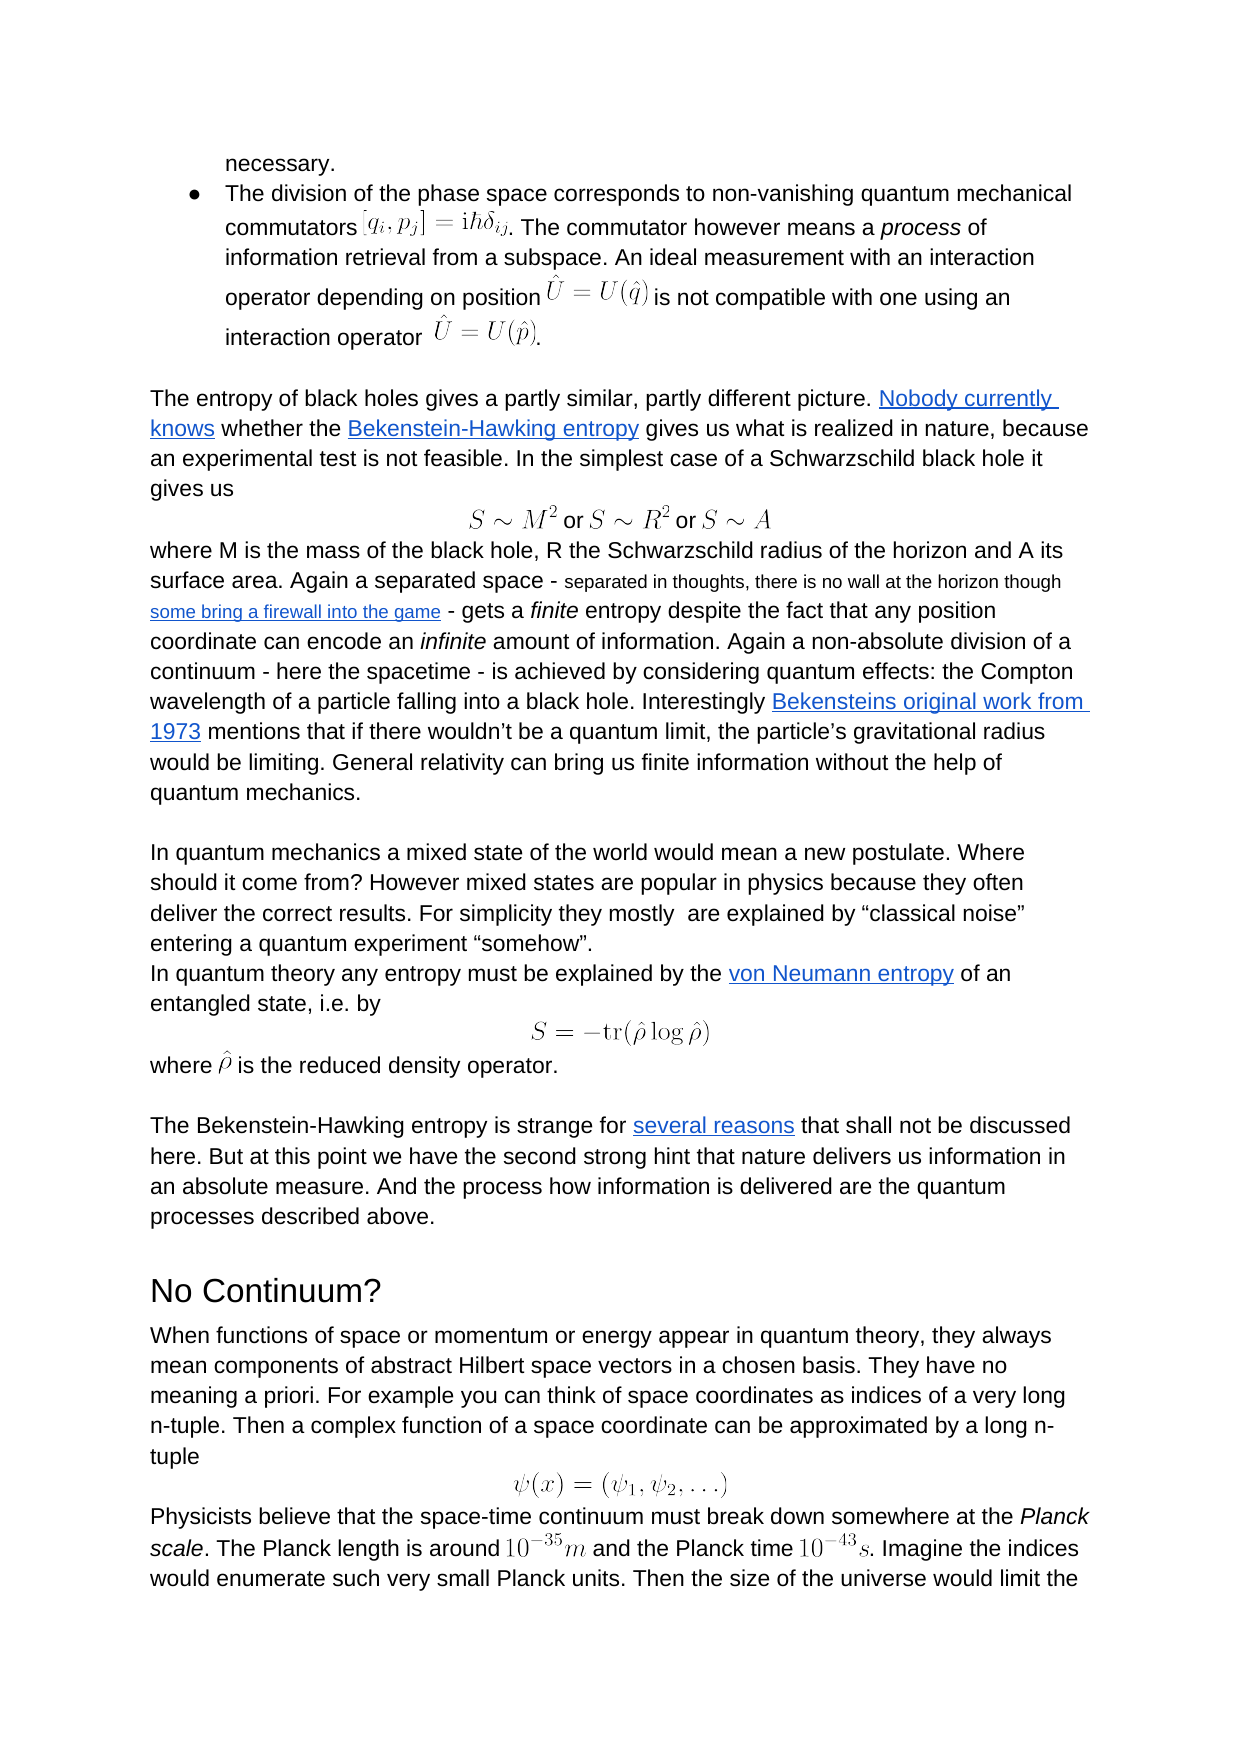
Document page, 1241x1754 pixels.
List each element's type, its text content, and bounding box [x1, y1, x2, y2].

subtitle No Continuum? [150, 1271, 1090, 1309]
picture [531, 1020, 709, 1046]
text When functions of space or momentum or energy appear in quantum theory, they always mean components of abstract Hilbert space vectors in a chosen basis. They have no meaning a priori. For example you can think of space coordinates as indices of a very long n-tuple. Then a complex function of a space coordinate can be approximated by a long n-tuple [150, 1322, 1090, 1469]
text In quantum mechanics a mixed state of the world would mean a new postulate. Where should it come from? However mixed states are popular in physics because they often deliver the correct results. For simplicity they mostly are explained by “classical noise” entering a quantum experiment “somehow”. [150, 839, 1090, 956]
picture [547, 274, 648, 306]
picture [589, 505, 669, 529]
picture [513, 1472, 727, 1498]
picture [469, 505, 557, 529]
picture [702, 509, 771, 529]
text where M is the mass of the black hole, R the Schwarzschild radius of the horizon and A its surface area. Again a separated space - separated in thoughts, there is no wall at the horizon though some bring a firewall into the game - gets a finite entropy despite the fact that any position coordinate can encode an infinite amount of information. Again a non-absolute division of a continuum - here the spacetime - is achieved by considering quantum effects: the Compton wavelength of a particle falling into a black hole. Interestingly Bekensteins original work from 1973 mentions that if there wouldn’t be a quantum limit, the particle’s gravitational radius would be limiting. General relativity can bring us finite information without the help of quantum mechanics. [150, 537, 1090, 805]
list necessary. [187, 150, 1090, 176]
list The division of the phase space corresponds to non-vanishing quantum mechanical commutators . The commutator however means a process of information retrieval from a subspace. An ideal measurement with an interaction operator depending on position is not compatible with one using an interaction operator . [187, 180, 1090, 351]
picture [435, 314, 536, 346]
text Physicists believe that the space-time continuum must break down somewhere at the Planck scale. The Planck length is around and the Planck time . Imagine the indices would enumerate such very small Planck units. Then the size of the universe would limit the [150, 1503, 1090, 1591]
picture [218, 1050, 232, 1074]
text or or [150, 505, 1090, 533]
picture [363, 210, 508, 236]
picture [800, 1533, 869, 1557]
text The entropy of black holes gives a partly similar, partly different picture. Nobody currently knows whether the Bekenstein-Hawking entropy gives us what is realized in nature, because an experimental test is not feasible. In the simplest case of a Schwarzschild black hole it gives us [150, 384, 1090, 502]
text In quantum theory any entropy must be explained by the von Neumann entropy of an entangled state, i.e. by [150, 960, 1090, 1017]
text where is the reduced density operator. [150, 1051, 1090, 1078]
picture [506, 1533, 586, 1557]
text The Bekenstein-Hawking entropy is strange for several reasons that shall not be discussed here. But at this point we have the second strong hint that nature delivers us information in an absolute measure. And the process how information is delivered are the quantum processes described above. [150, 1112, 1090, 1229]
